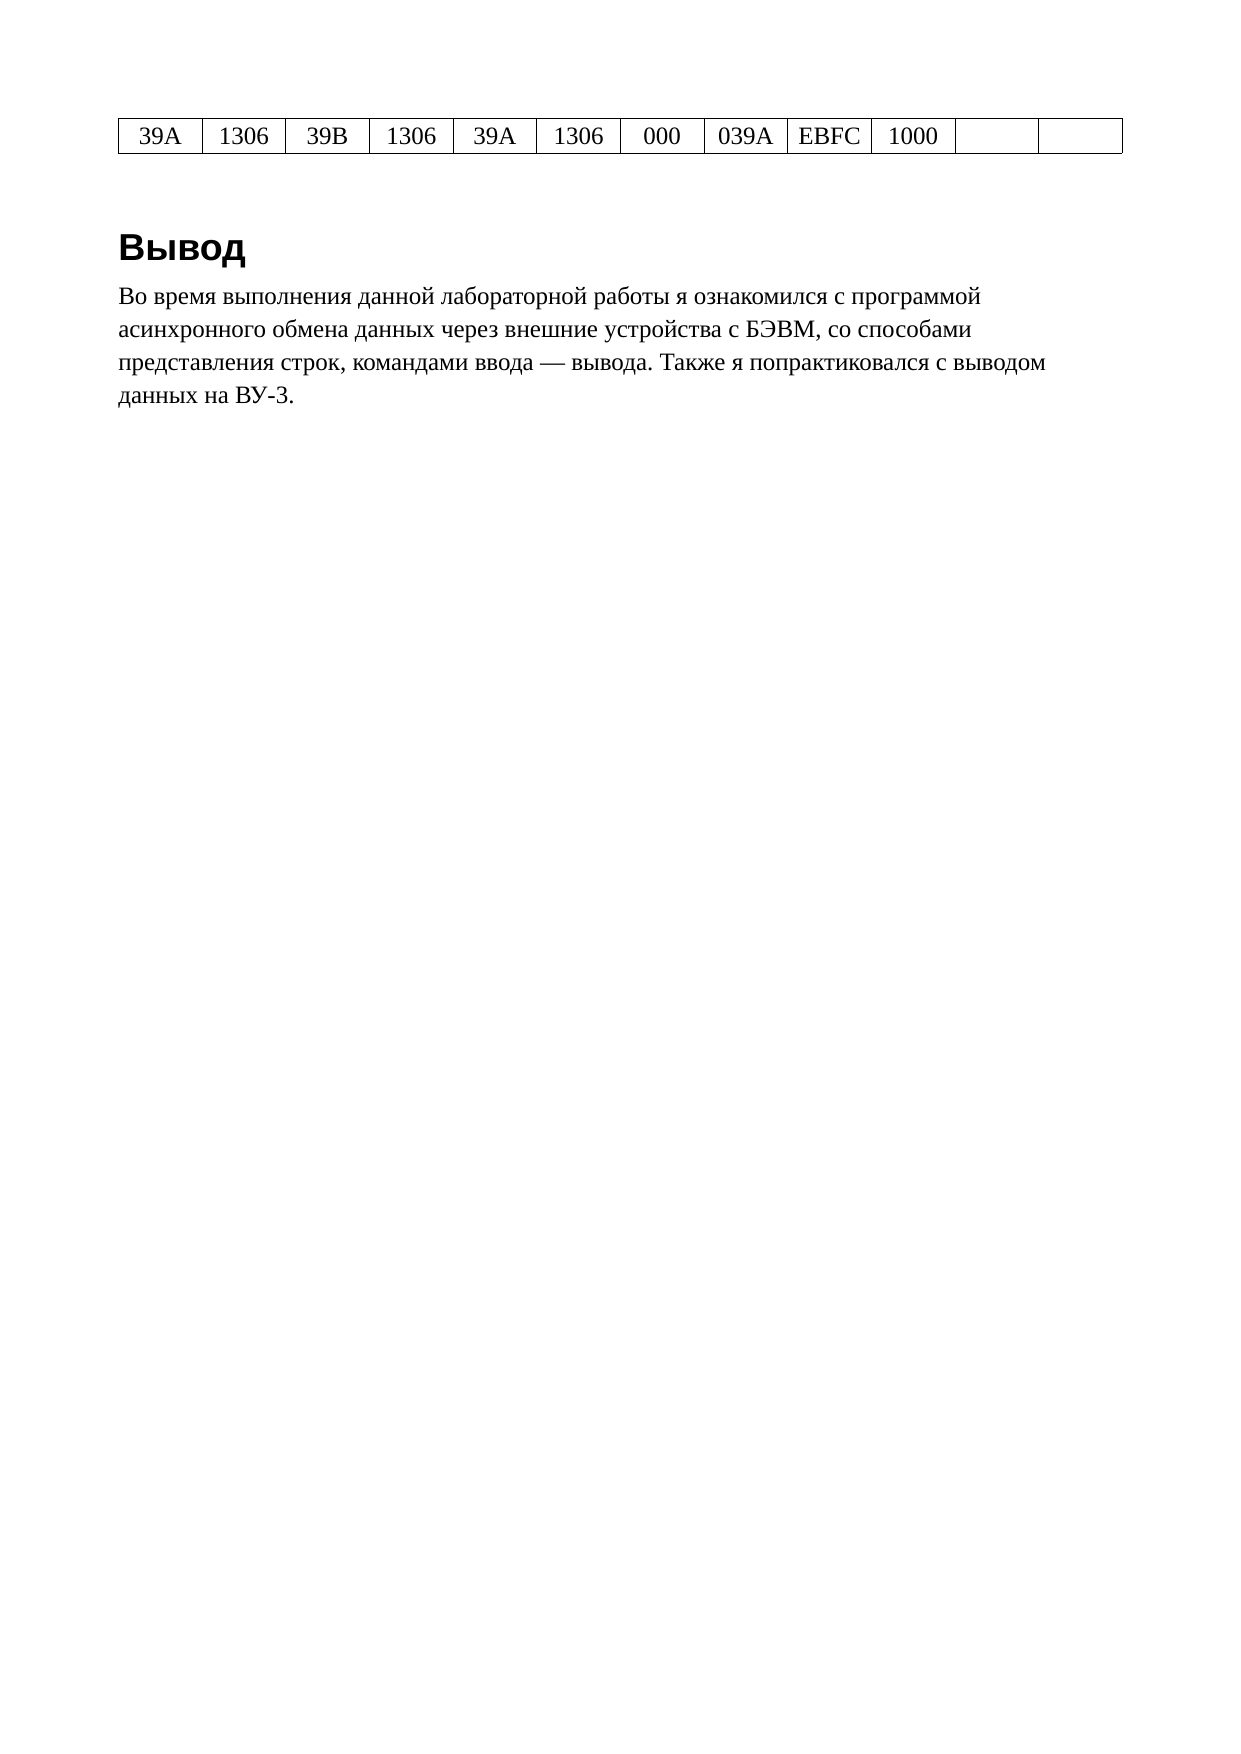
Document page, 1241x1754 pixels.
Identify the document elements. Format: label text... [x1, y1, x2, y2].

table_cell 39B [286, 119, 369, 153]
table_cell 1000 [872, 119, 955, 153]
table_cell 1306 [537, 119, 620, 153]
subtitle Вывод [118, 226, 1122, 269]
table_cell EBFC [788, 119, 871, 153]
table_cell [1039, 119, 1122, 153]
table_cell [956, 119, 1038, 153]
table_cell 1306 [203, 119, 285, 153]
table_cell 039A [705, 119, 787, 153]
table_cell 000 [621, 119, 704, 153]
table_cell 39A [119, 119, 202, 153]
table_cell 1306 [370, 119, 453, 153]
text Во время выполнения данной лабораторной работы я ознакомился с программой асинхронного обмена данных через внешние устройства с БЭВМ, со способами представления строк, командами ввода — вывода. Также я попрактиковался с выводом данных на ВУ-3. [118, 281, 1122, 409]
table_cell 39A [454, 119, 536, 153]
